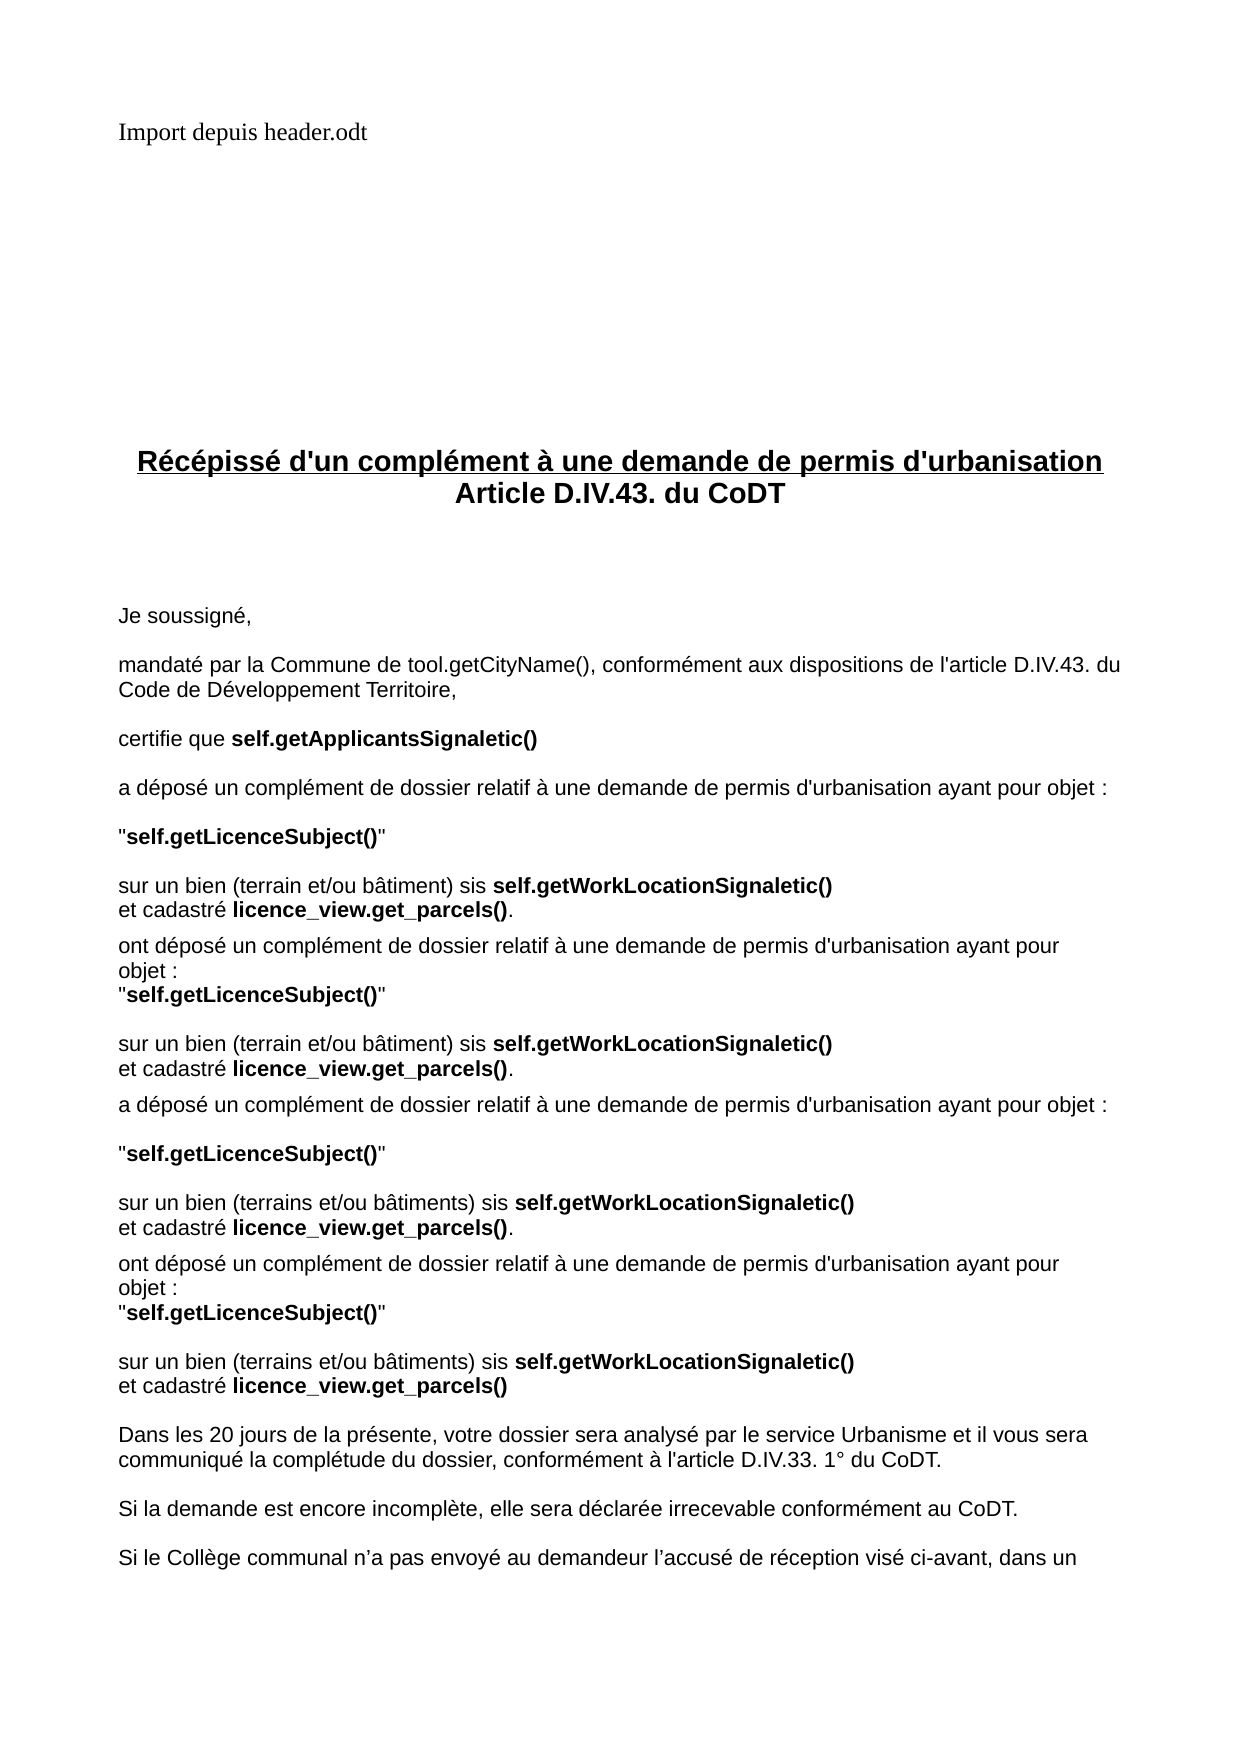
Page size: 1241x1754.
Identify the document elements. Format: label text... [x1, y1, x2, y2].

text a déposé un complément de dossier relatif à une demande de permis d'urbanisation ayant pour objet : "self.getLicenceSubject()" sur un bien (terrains et/ou bâtiments) sis self.getWorkLocationSignaletic() et cadastré licence_view.get_parcels(). [118, 1093, 1122, 1239]
text Je soussigné, [118, 604, 1122, 628]
text Import depuis header.odt [118, 118, 539, 146]
text Si le Collège communal n’a pas envoyé au demandeur l’accusé de réception visé ci-avant, dans un [118, 1545, 1122, 1569]
title Article D.IV.43. du CoDT [118, 477, 1122, 510]
text Si la demande est encore incomplète, elle sera déclarée irrecevable conformément au CoDT. [118, 1496, 1122, 1521]
text certifie que self.getApplicantsSignaletic() [118, 726, 1122, 751]
text mandaté par la Commune de tool.getCityName(), conformément aux dispositions de l'article D.IV.43. du Code de Développement Territoire, [118, 653, 1122, 702]
text a déposé un complément de dossier relatif à une demande de permis d'urbanisation ayant pour objet : "self.getLicenceSubject()" sur un bien (terrain et/ou bâtiment) sis self.getWorkLocationSignaletic() et cadastré licence_view.get_parcels(). [118, 775, 1122, 922]
text Dans les 20 jours de la présente, votre dossier sera analysé par le service Urbanisme et il vous sera communiqué la complétude du dossier, conformément à l'article D.IV.33. 1° du CoDT. [118, 1423, 1122, 1472]
title Récépissé d'un complément à une demande de permis d'urbanisation [118, 444, 1122, 477]
text ont déposé un complément de dossier relatif à une demande de permis d'urbanisation ayant pour objet : "self.getLicenceSubject()" sur un bien (terrains et/ou bâtiments) sis self.getWorkLocationSignaletic() et cadastré licence_view.get_parcels() [118, 1251, 1122, 1398]
text ont déposé un complément de dossier relatif à une demande de permis d'urbanisation ayant pour objet : "self.getLicenceSubject()" sur un bien (terrain et/ou bâtiment) sis self.getWorkLocationSignaletic() et cadastré licence_view.get_parcels(). [118, 934, 1122, 1081]
